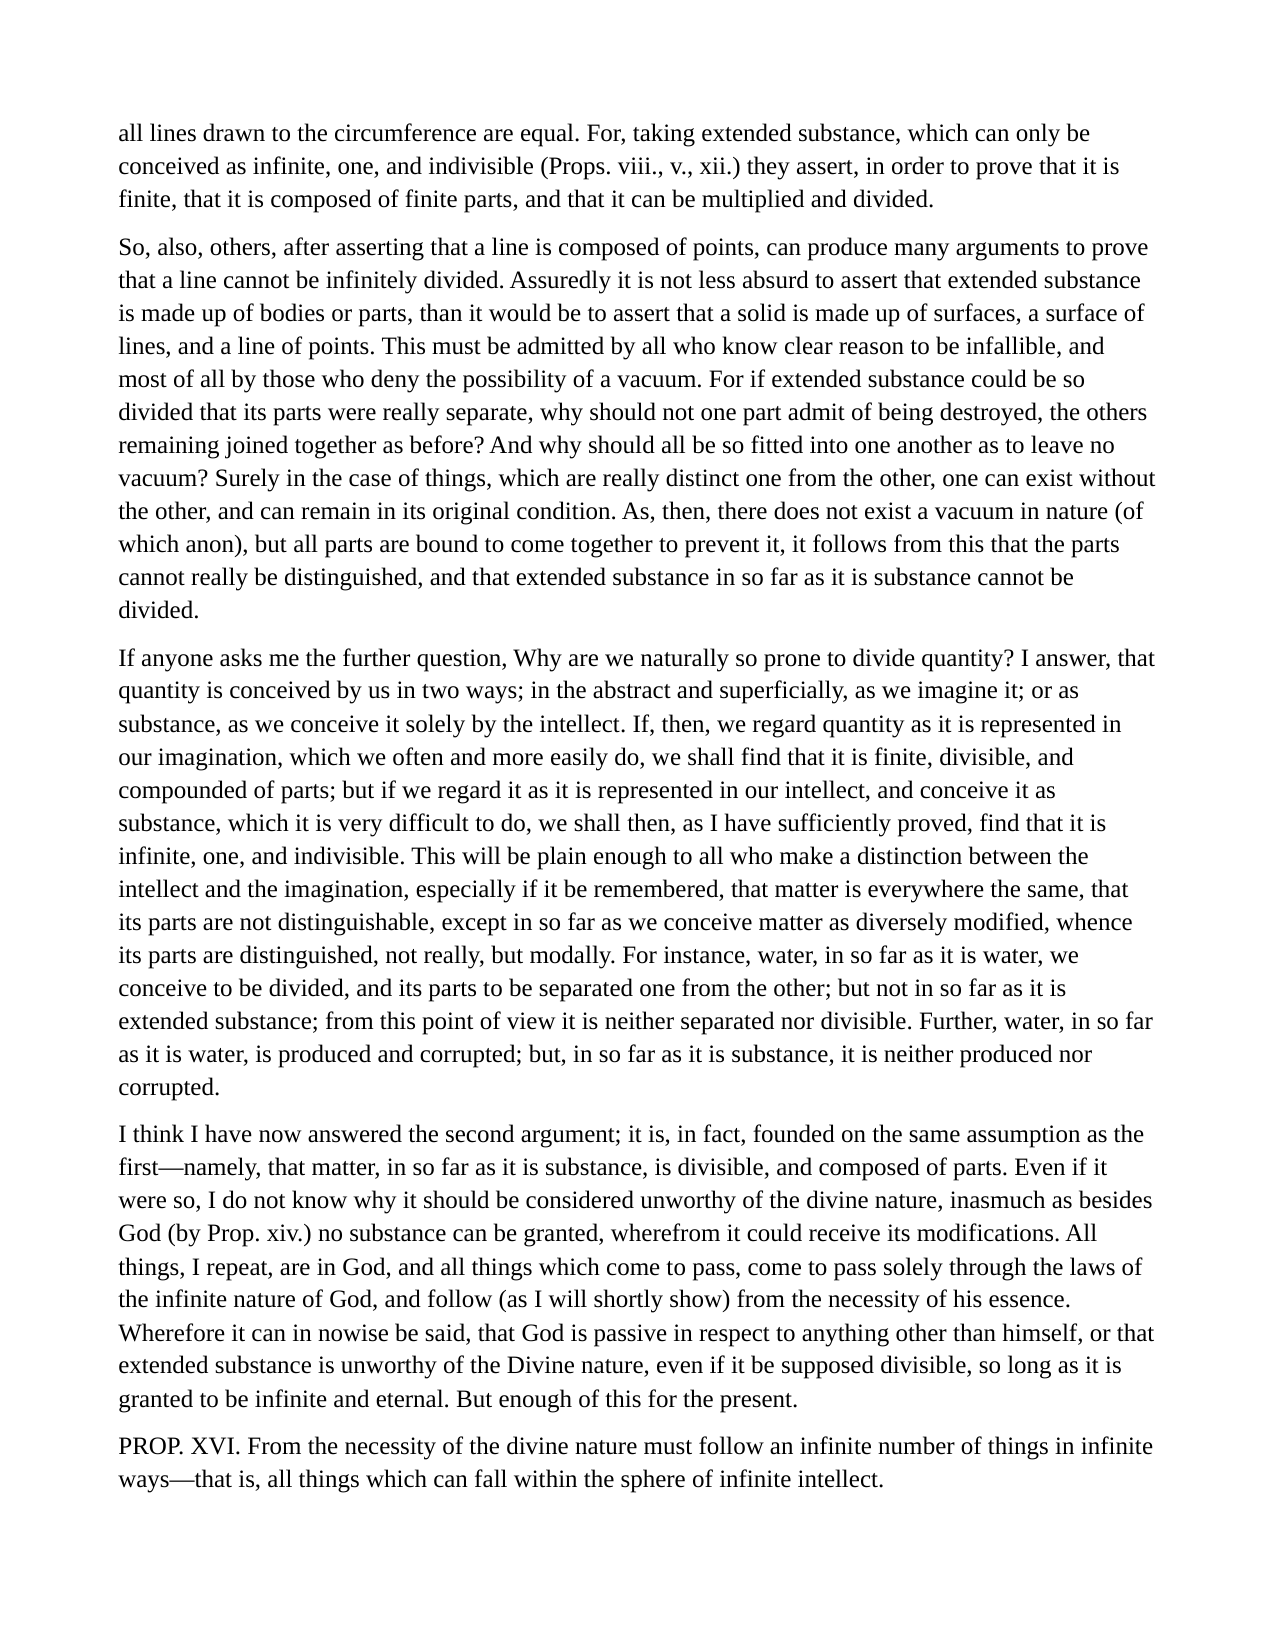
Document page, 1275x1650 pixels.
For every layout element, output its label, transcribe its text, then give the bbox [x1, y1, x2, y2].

text So, also, others, after asserting that a line is composed of points, can produce many arguments to prove that a line cannot be infinitely divided. Assuredly it is not less absurd to assert that extended substance is made up of bodies or parts, than it would be to assert that a solid is made up of surfaces, a surface of lines, and a line of points. This must be admitted by all who know clear reason to be infallible, and most of all by those who deny the possibility of a vacuum. For if extended substance could be so divided that its parts were really separate, why should not one part admit of being destroyed, the others remaining joined together as before? And why should all be so fitted into one another as to leave no vacuum? Surely in the case of things, which are really distinct one from the other, one can exist without the other, and can remain in its original condition. As, then, there does not exist a vacuum in nature (of which anon), but all parts are bound to come together to prevent it, it follows from this that the parts cannot really be distinguished, and that extended substance in so far as it is substance cannot be divided. [118, 232, 1157, 624]
text I think I have now answered the second argument; it is, in fact, founded on the same assumption as the first—namely, that matter, in so far as it is substance, is divisible, and composed of parts. Even if it were so, I do not know why it should be considered unworthy of the divine nature, inasmuch as besides God (by Prop. xiv.) no substance can be granted, wherefrom it could receive its modifications. All things, I repeat, are in God, and all things which come to pass, come to pass solely through the laws of the infinite nature of God, and follow (as I will shortly show) from the necessity of his essence. Wherefore it can in nowise be said, that God is passive in respect to anything other than himself, or that extended substance is unworthy of the Divine nature, even if it be supposed divisible, so long as it is granted to be infinite and eternal. But enough of this for the present. [118, 1119, 1157, 1412]
text all lines drawn to the circumference are equal. For, taking extended substance, which can only be conceived as infinite, one, and indivisible (Props. viii., v., xii.) they assert, in order to prove that it is finite, that it is composed of finite parts, and that it can be multiplied and divided. [118, 118, 1157, 213]
text If anyone asks me the further question, Why are we naturally so prone to divide quantity? I answer, that quantity is conceived by us in two ways; in the abstract and superficially, as we imagine it; or as substance, as we conceive it solely by the intellect. If, then, we regard quantity as it is represented in our imagination, which we often and more easily do, we shall find that it is finite, divisible, and compounded of parts; but if we regard it as it is represented in our intellect, and conceive it as substance, which it is very difficult to do, we shall then, as I have sufficiently proved, find that it is infinite, one, and indivisible. This will be plain enough to all who make a distinction between the intellect and the imagination, especially if it be remembered, that matter is everywhere the same, that its parts are not distinguishable, except in so far as we conceive matter as diversely modified, whence its parts are distinguished, not really, but modally. For instance, water, in so far as it is water, we conceive to be divided, and its parts to be separated one from the other; but not in so far as it is extended substance; from this point of view it is neither separated nor divisible. Further, water, in so far as it is water, is produced and corrupted; but, in so far as it is substance, it is neither produced nor corrupted. [118, 643, 1157, 1101]
text PROP. XVI. From the necessity of the divine nature must follow an infinite number of things in infinite ways—that is, all things which can fall within the sphere of infinite intellect. [118, 1431, 1157, 1493]
